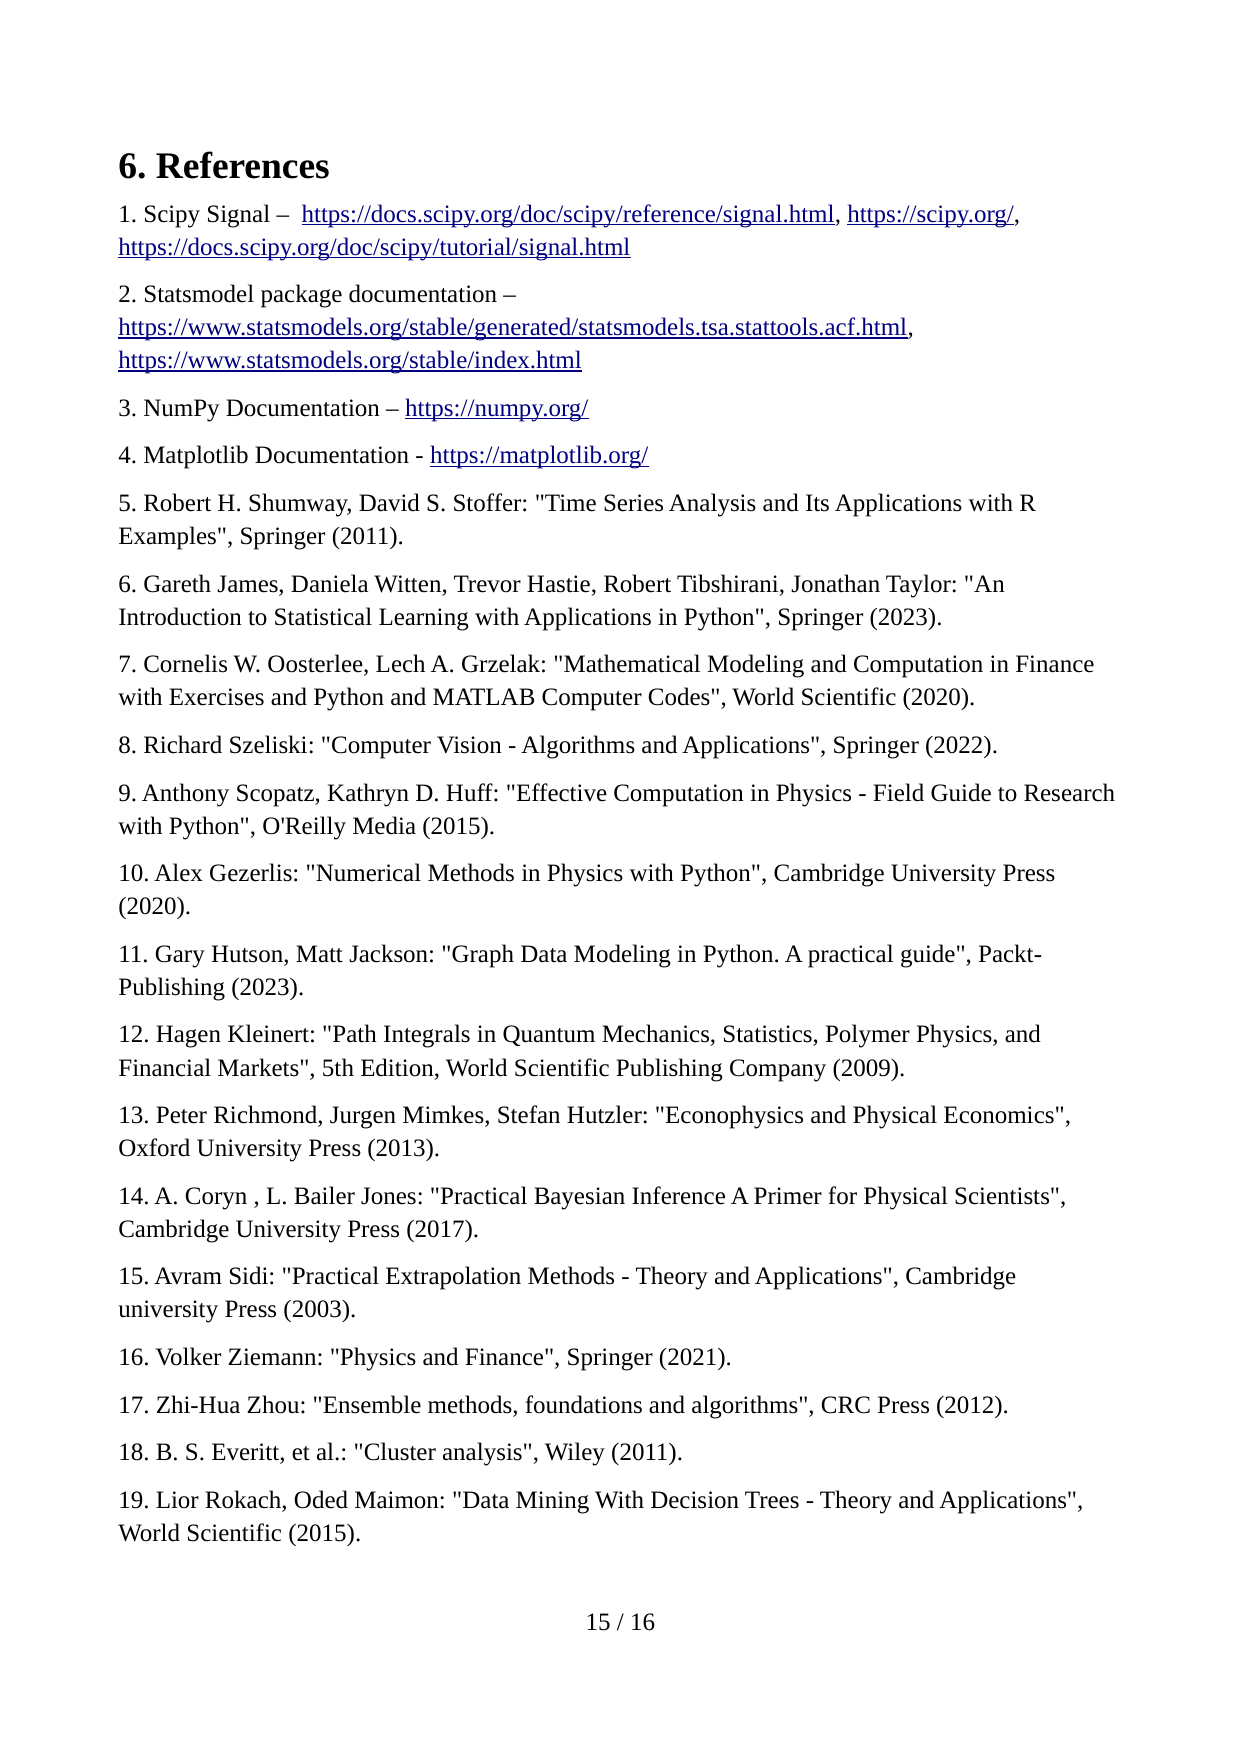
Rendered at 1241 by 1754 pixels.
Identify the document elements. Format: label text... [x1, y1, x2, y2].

text 17. Zhi-Hua Zhou: "Ensemble methods, foundations and algorithms", CRC Press (2012). [118, 1390, 1122, 1418]
text 19. Lior Rokach, Oded Maimon: "Data Mining With Decision Trees - Theory and Applications", World Scientific (2015). [118, 1485, 1122, 1547]
text 16. Volker Ziemann: "Physics and Finance", Springer (2021). [118, 1342, 1122, 1371]
text 12. Hagen Kleinert: "Path Integrals in Quantum Mechanics, Statistics, Polymer Physics, and Financial Markets", 5th Edition, World Scientific Publishing Company (2009). [118, 1019, 1122, 1081]
text 8. Richard Szeliski: "Computer Vision - Algorithms and Applications", Springer (2022). [118, 730, 1122, 759]
text 2. Statsmodel package documentation – https://www.statsmodels.org/stable/generated/statsmodels.tsa.stattools.acf.html, https://www.statsmodels.org/stable/index.html [118, 279, 1122, 374]
subtitle 6. References [118, 143, 1122, 186]
text 13. Peter Richmond, Jurgen Mimkes, Stefan Hutzler: "Econophysics and Physical Economics", Oxford University Press (2013). [118, 1100, 1122, 1162]
text 4. Matplotlib Documentation - https://matplotlib.org/ [118, 441, 1122, 469]
text 14. A. Coryn , L. Bailer Jones: "Practical Bayesian Inference A Primer for Physical Scientists", Cambridge University Press (2017). [118, 1181, 1122, 1243]
text 10. Alex Gezerlis: "Numerical Methods in Physics with Python", Cambridge University Press (2020). [118, 858, 1122, 920]
text 15. Avram Sidi: "Practical Extrapolation Methods - Theory and Applications", Cambridge university Press (2003). [118, 1261, 1122, 1323]
text 3. NumPy Documentation – https://numpy.org/ [118, 393, 1122, 422]
text 9. Anthony Scopatz, Kathryn D. Huff: "Effective Computation in Physics - Field Guide to Research with Python", O'Reilly Media (2015). [118, 778, 1122, 839]
text 6. Gareth James, Daniela Witten, Trevor Hastie, Robert Tibshirani, Jonathan Taylor: "An Introduction to Statistical Learning with Applications in Python", Springer (2023). [118, 569, 1122, 631]
text 7. Cornelis W. Oosterlee, Lech A. Grzelak: "Mathematical Modeling and Computation in Finance with Exercises and Python and MATLAB Computer Codes", World Scientific (2020). [118, 649, 1122, 711]
text 18. B. S. Everitt, et al.: "Cluster analysis", Wiley (2011). [118, 1437, 1122, 1466]
text 11. Gary Hutson, Matt Jackson: "Graph Data Modeling in Python. A practical guide", Packt-Publishing (2023). [118, 939, 1122, 1001]
text 5. Robert H. Shumway, David S. Stoffer: "Time Series Analysis and Its Applications with R Examples", Springer (2011). [118, 488, 1122, 550]
text 1. Scipy Signal – https://docs.scipy.org/doc/scipy/reference/signal.html, https://scipy.org/, https://docs.scipy.org/doc/scipy/tutorial/signal.html [118, 199, 1122, 261]
